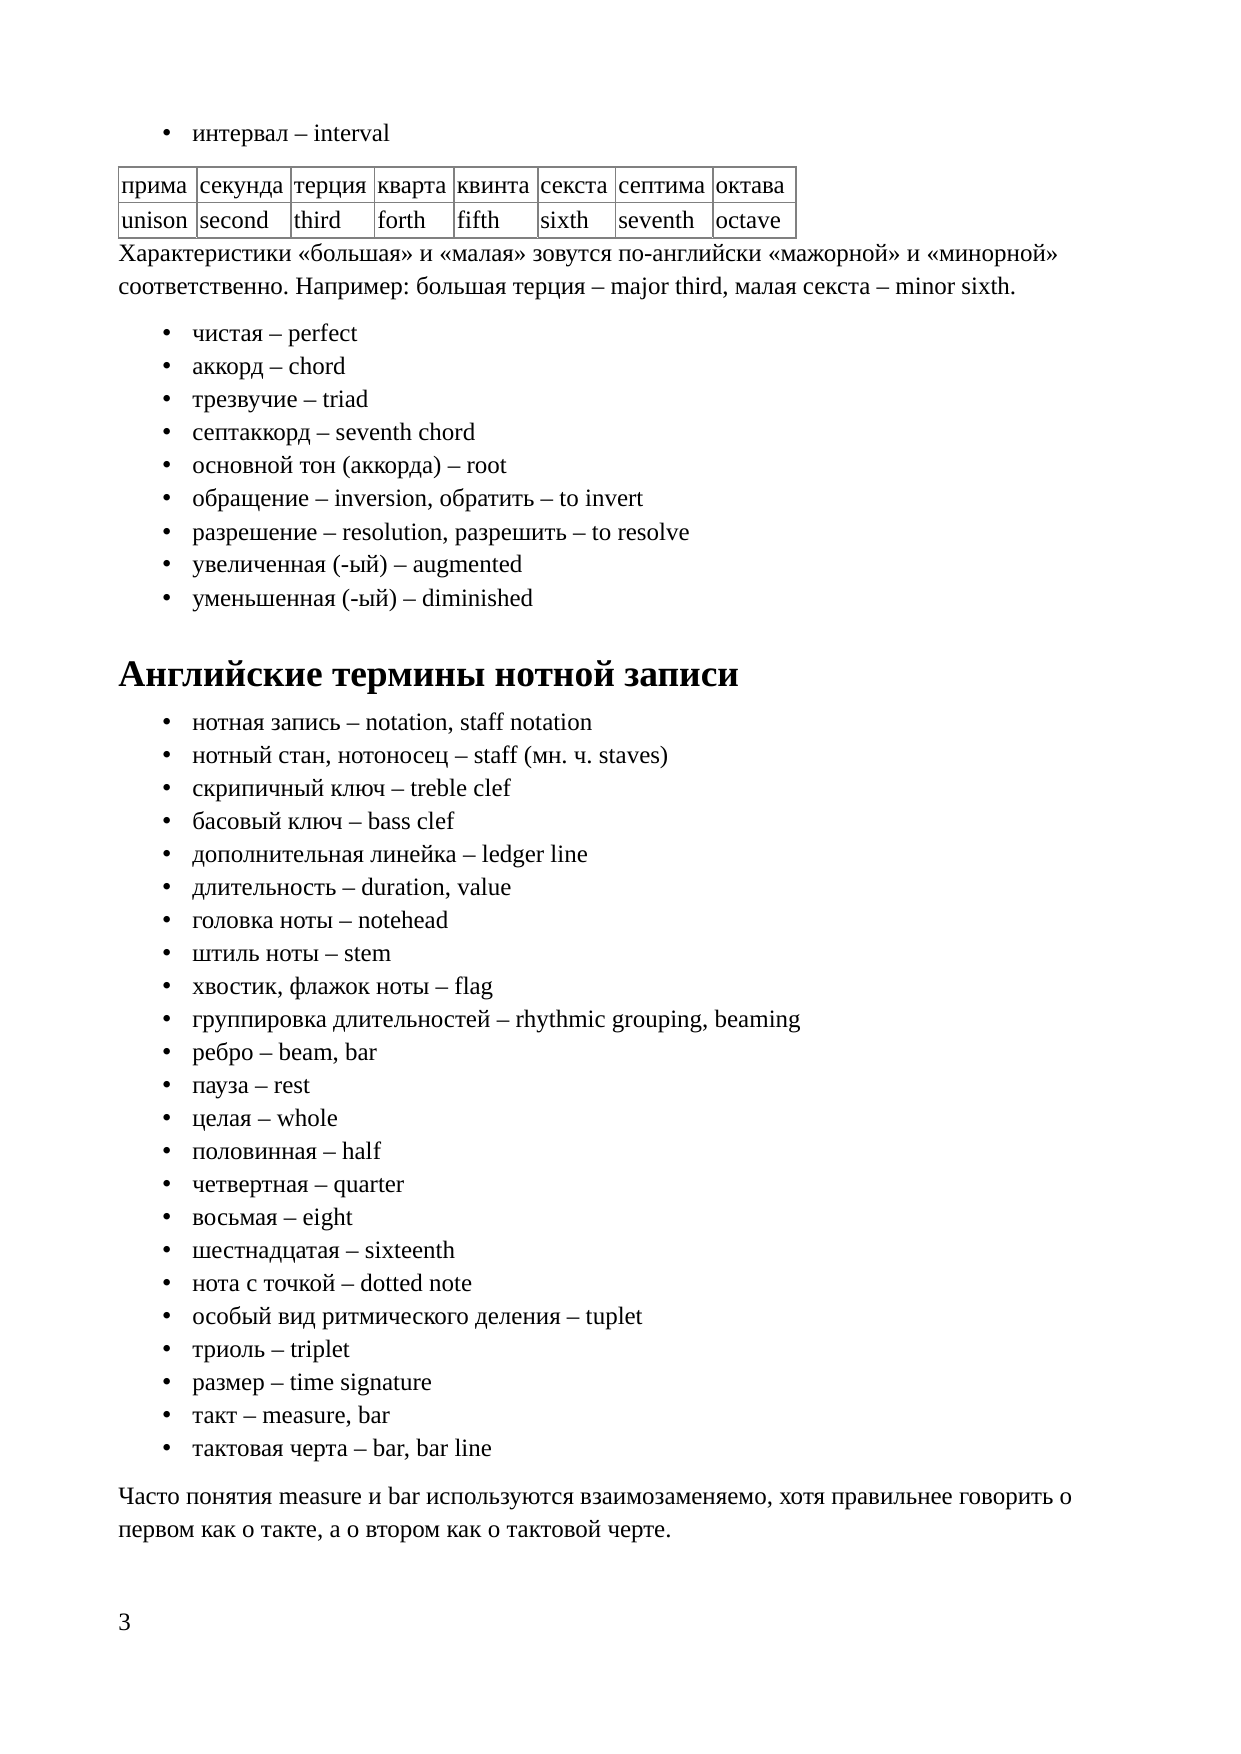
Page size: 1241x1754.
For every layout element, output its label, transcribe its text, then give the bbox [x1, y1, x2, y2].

list длительность – duration, value [162, 872, 1122, 901]
list целая – whole [162, 1103, 1122, 1132]
list септаккорд – seventh chord [162, 417, 1122, 446]
list трезвучие – triad [162, 384, 1122, 413]
table_header секунда [198, 168, 290, 202]
list нота с точкой – dotted note [162, 1268, 1122, 1297]
list нотная запись – notation, staff notation [162, 707, 1122, 735]
table_cell sixth [539, 203, 615, 237]
list дополнительная линейка – ledger line [162, 839, 1122, 867]
list нотный стан, нотоносец – staff (мн. ч. staves) [162, 740, 1122, 768]
list увеличенная (-ый) – augmented [162, 549, 1122, 578]
list группировка длительностей – rhythmic grouping, beaming [162, 1004, 1122, 1033]
table_cell оctave [714, 203, 795, 237]
list половинная – half [162, 1136, 1122, 1165]
list басовый ключ – bass clef [162, 806, 1122, 834]
table_cell forth [375, 203, 453, 237]
list скрипичный ключ – treble clef [162, 773, 1122, 801]
table_header прима [119, 168, 196, 202]
text Характеристики «большая» и «малая» зовутся по-английски «мажорной» и «минорной» соответственно. Например: большая терция – major third, малая секста – minor sixth. [118, 238, 1122, 299]
list штиль ноты – stem [162, 938, 1122, 967]
list шестнадцатая – sixteenth [162, 1235, 1122, 1264]
list разрешение – resolution, разрешить – to resolve [162, 517, 1122, 545]
list интервал – interval [162, 118, 1122, 147]
subtitle Английские термины нотной записи [118, 651, 1122, 694]
list аккорд – chord [162, 351, 1122, 380]
text Часто понятия measure и bar используются взаимозаменяемо, хотя правильнее говорить о первом как о такте, а о втором как о тактовой черте. [118, 1481, 1122, 1542]
table_cell third [292, 203, 374, 237]
list уменьшенная (-ый) – diminished [162, 583, 1122, 611]
list чистая – perfect [162, 318, 1122, 347]
list хвостик, флажок ноты – flag [162, 971, 1122, 999]
table_cell unison [119, 203, 196, 237]
list особый вид ритмического деления – tuplet [162, 1301, 1122, 1330]
table_header кварта [375, 168, 453, 202]
table_cell seventh [616, 203, 712, 237]
list обращение – inversion, обратить – to invert [162, 483, 1122, 512]
list ребро – beam, bar [162, 1037, 1122, 1066]
list восьмая – eight [162, 1202, 1122, 1231]
table_header октава [714, 168, 795, 202]
table_cell fifth [455, 203, 537, 237]
table_header терция [292, 168, 374, 202]
list основной тон (аккорда) – root [162, 451, 1122, 479]
list размер – time signature [162, 1367, 1122, 1396]
list головка ноты – notehead [162, 905, 1122, 933]
list такт – measure, bar [162, 1400, 1122, 1429]
list триоль – triplet [162, 1334, 1122, 1363]
table_cell second [198, 203, 290, 237]
table_header септима [616, 168, 712, 202]
list пауза – rest [162, 1070, 1122, 1099]
list четвертная – quarter [162, 1169, 1122, 1198]
table_header секста [539, 168, 615, 202]
list тактовая черта – bar, bar line [162, 1433, 1122, 1462]
table_header квинта [455, 168, 537, 202]
